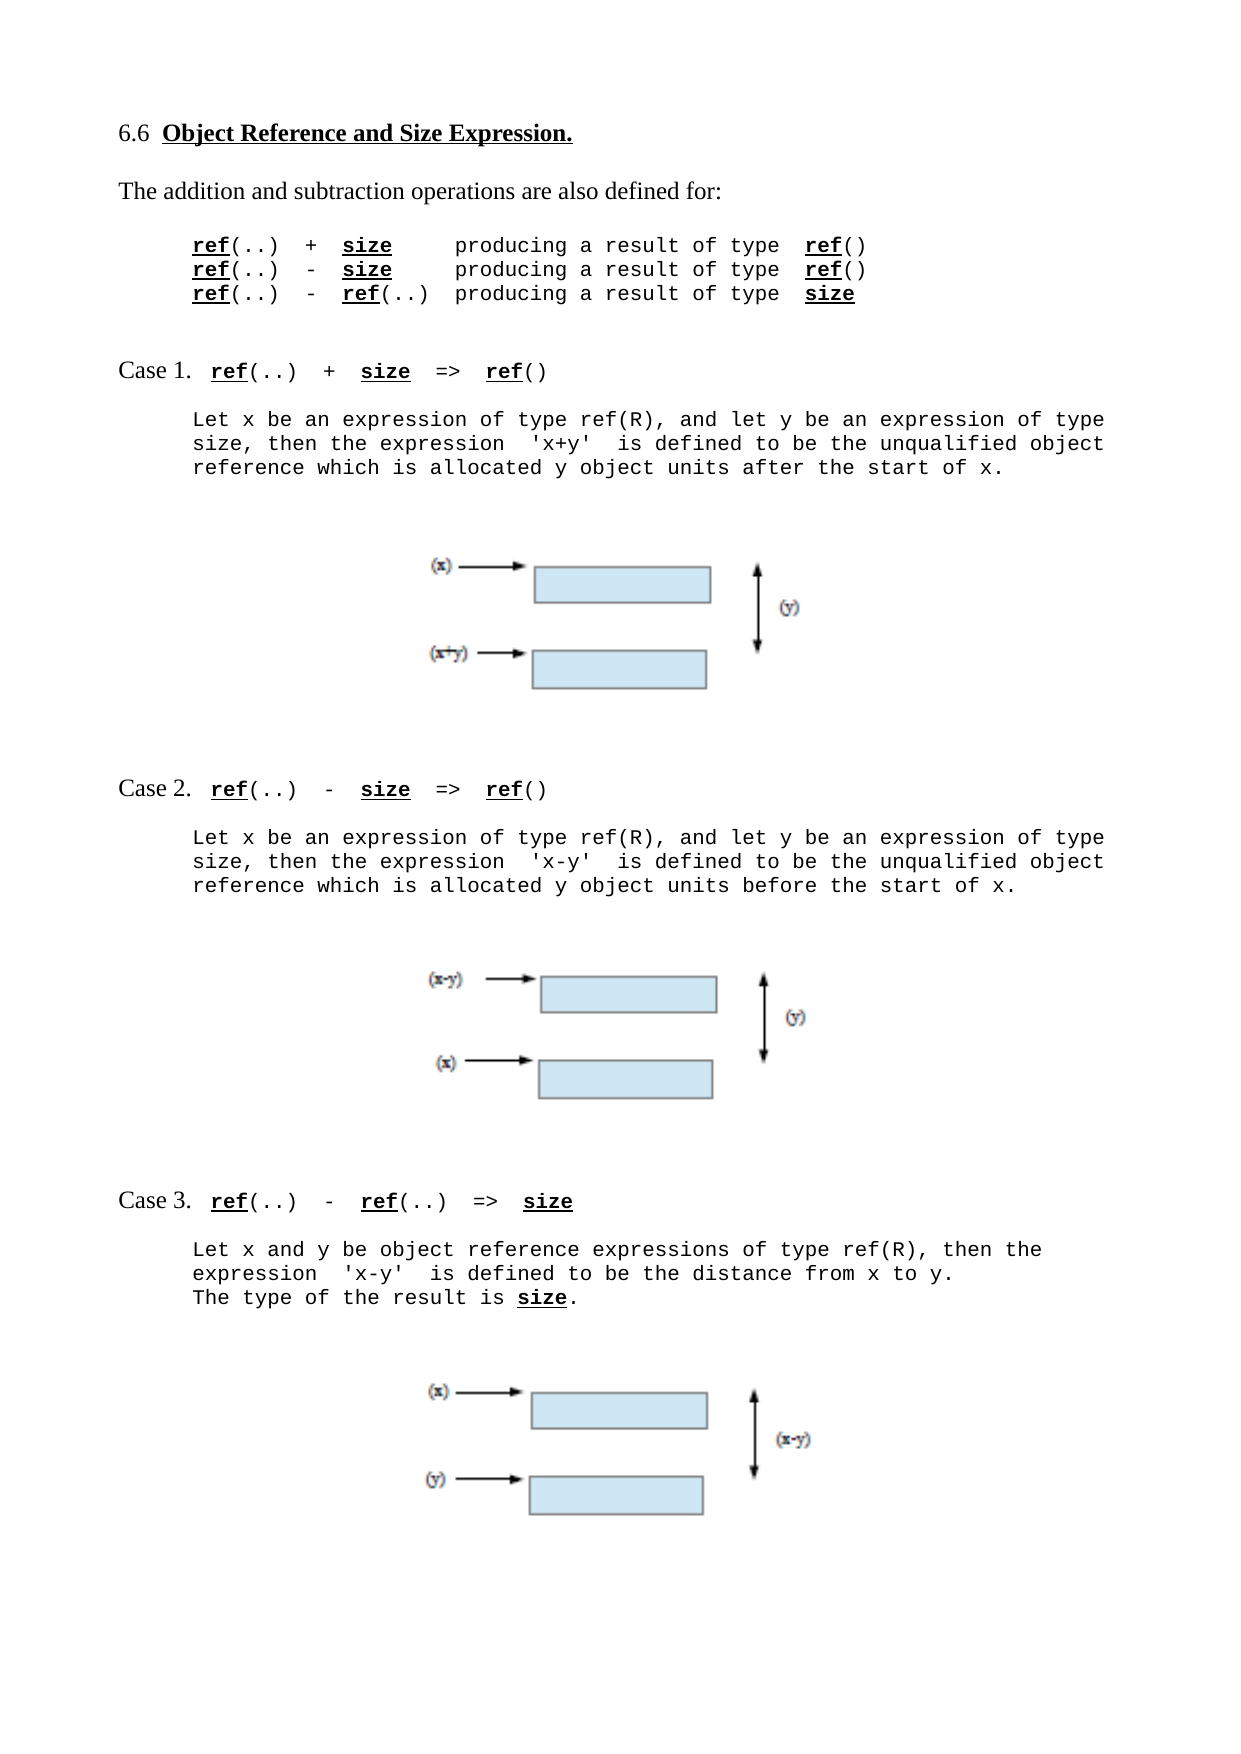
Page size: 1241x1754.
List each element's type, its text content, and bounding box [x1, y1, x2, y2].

text ref(..) - size producing a result of type ref() [118, 259, 1122, 282]
picture [409, 529, 831, 715]
text The addition and subtraction operations are also defined for: [118, 176, 1122, 205]
text Let x and y be object reference expressions of type ref(R), then the [118, 1239, 1122, 1263]
text Case 1. ref(..) + size => ref() [118, 355, 1122, 385]
text reference which is allocated y object units after the start of x. [118, 457, 1122, 481]
text size, then the expression 'x+y' is defined to be the unqualified object [118, 433, 1122, 457]
text ref(..) + size producing a result of type ref() [118, 235, 1122, 258]
text reference which is allocated y object units before the start of x. [118, 875, 1122, 899]
text Let x be an expression of type ref(R), and let y be an expression of type [118, 827, 1122, 851]
text The type of the result is size. [118, 1287, 1122, 1311]
text Case 2. ref(..) - size => ref() [118, 773, 1122, 803]
text size, then the expression 'x-y' is defined to be the unqualified object [118, 851, 1122, 875]
text ref(..) - ref(..) producing a result of type size [118, 283, 1122, 307]
picture [405, 947, 835, 1127]
text Let x be an expression of type ref(R), and let y be an expression of type [118, 409, 1122, 433]
text Case 3. ref(..) - ref(..) => size [118, 1185, 1122, 1214]
text 6.6 Object Reference and Size Expression. [118, 118, 1122, 147]
picture [402, 1359, 838, 1541]
text expression 'x-y' is defined to be the distance from x to y. [118, 1263, 1122, 1287]
